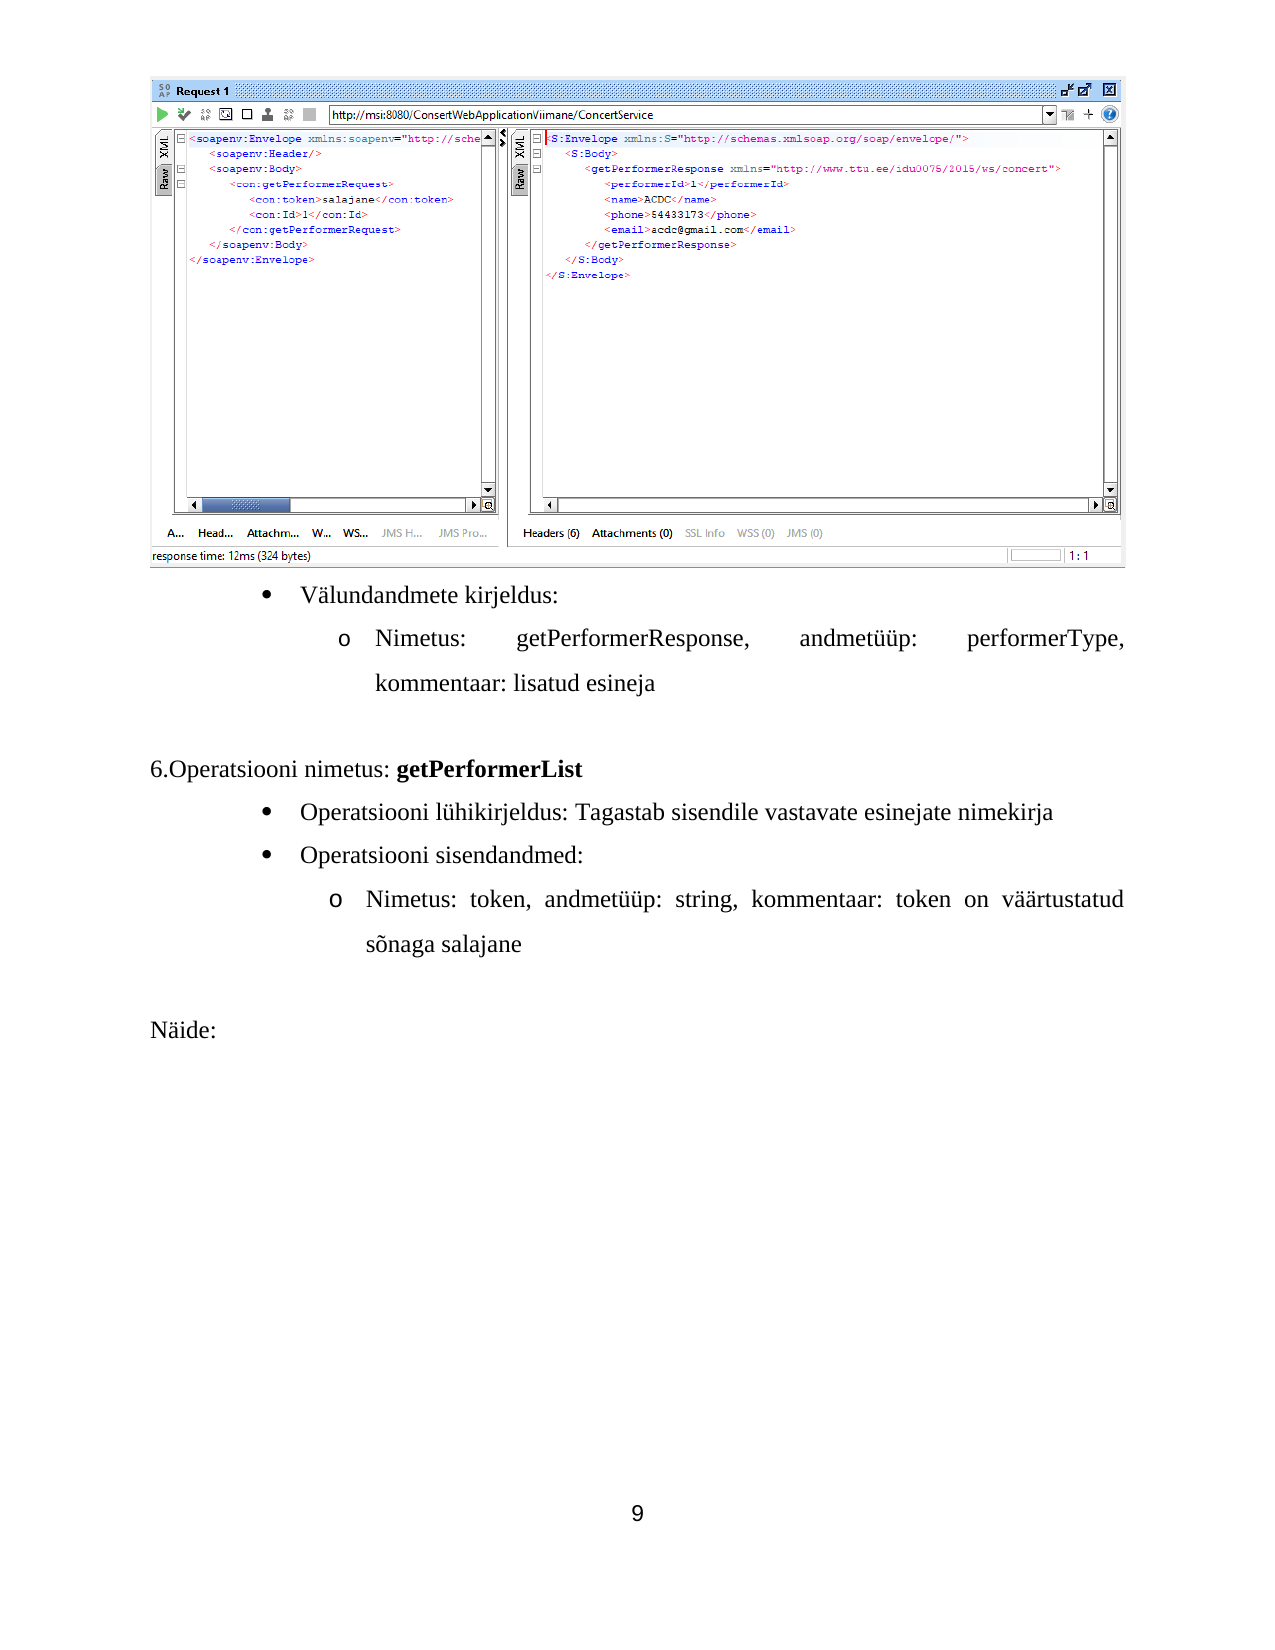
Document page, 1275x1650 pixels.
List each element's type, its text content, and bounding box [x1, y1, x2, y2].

list Nimetus: getPerformerResponse, andmetüüp: performerType, kommentaar: lisatud esineja [337, 623, 1125, 697]
list Operatsiooni lühikirjeldus: Tagastab sisendile vastavate esinejate nimekirja [262, 797, 1125, 826]
list Operatsiooni sisendandmed: [262, 841, 1125, 869]
list Nimetus: token, andmetüüp: string, kommentaar: token on väärtustatud sõnaga salajane [328, 884, 1125, 958]
list Välundandmete kirjeldus: [262, 580, 1125, 609]
text 6.Operatsiooni nimetus: getPerformerList [150, 754, 1125, 783]
text Näide: [150, 1015, 1125, 1044]
